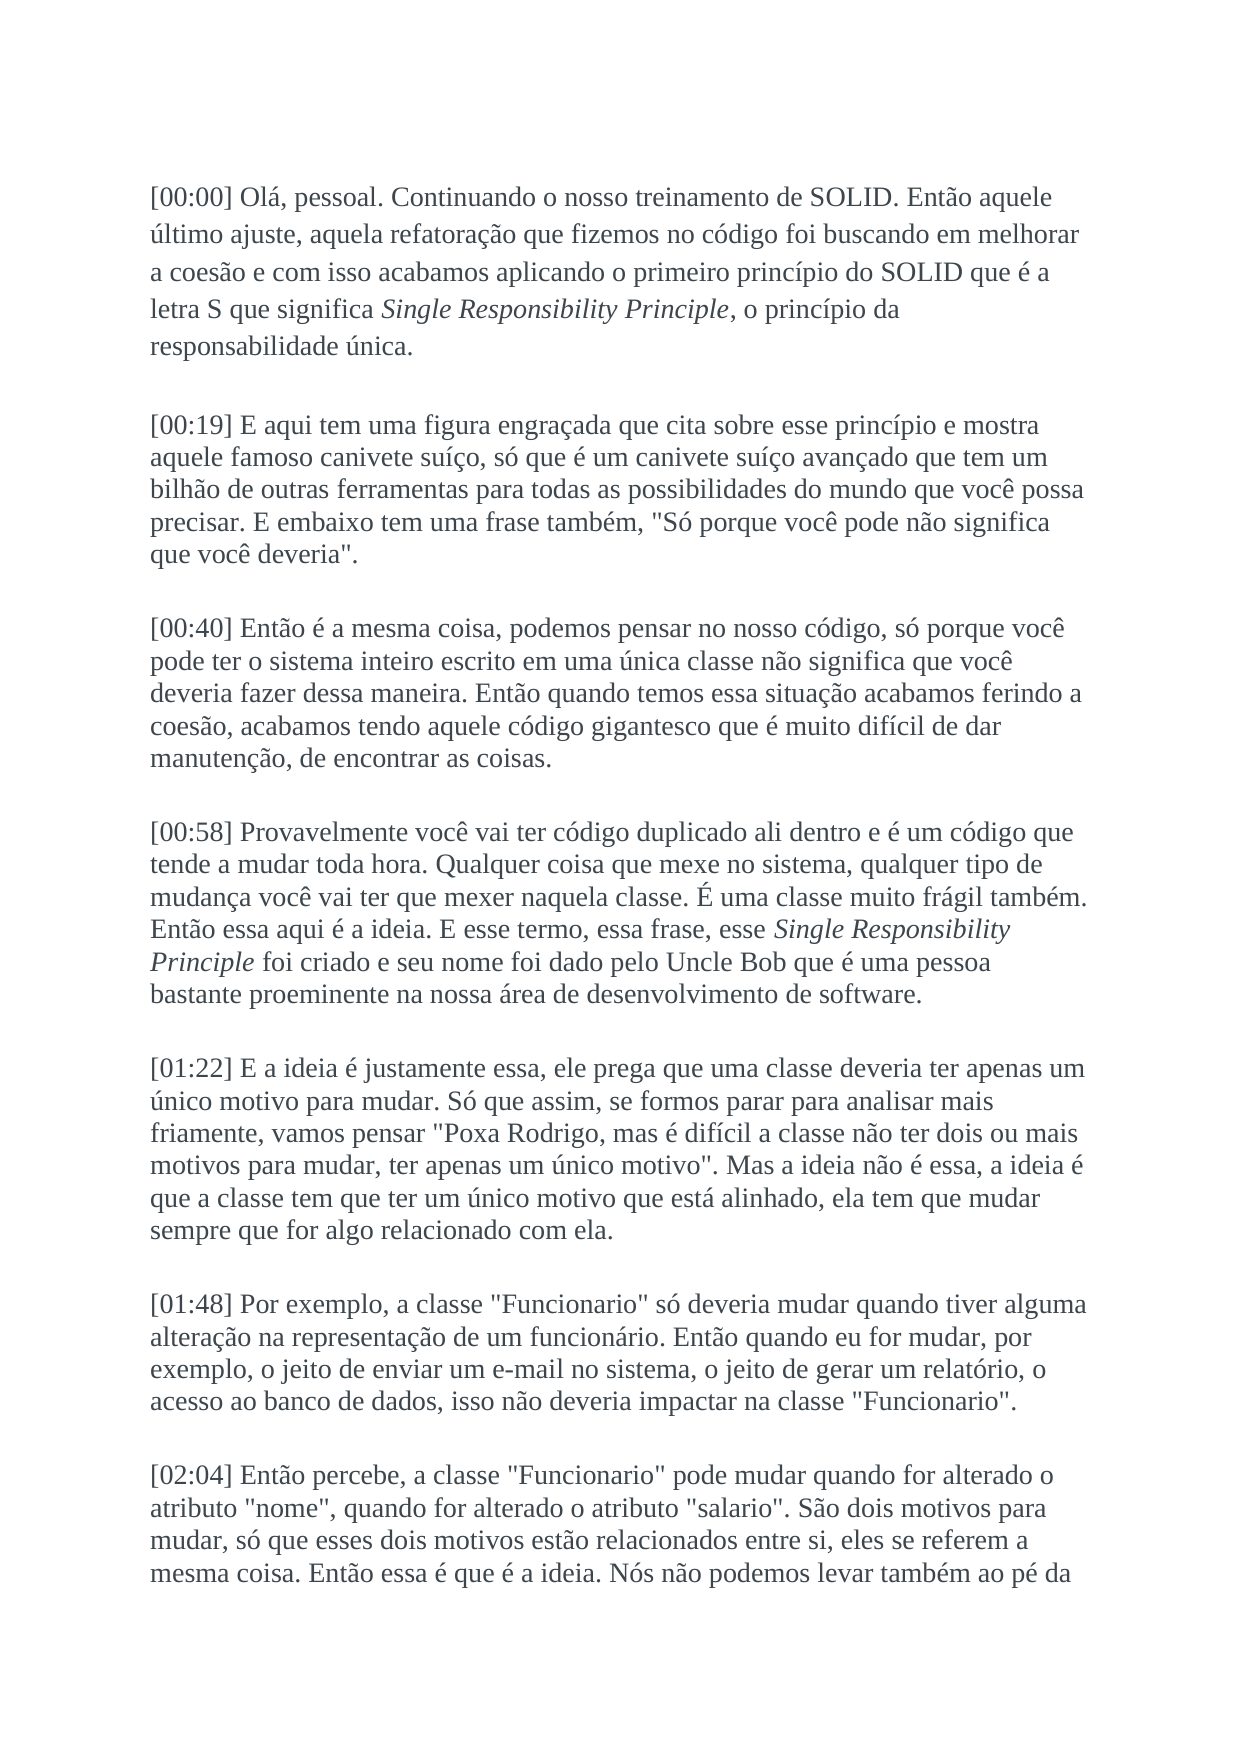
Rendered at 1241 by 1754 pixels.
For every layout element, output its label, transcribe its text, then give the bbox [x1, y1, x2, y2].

text [00:00] Olá, pessoal. Continuando o nosso treinamento de SOLID. Então aquele último ajuste, aquela refatoração que fizemos no código foi buscando em melhorar a coesão e com isso acabamos aplicando o primeiro princípio do SOLID que é a letra S que significa Single Responsibility Principle, o princípio da responsabilidade única. [150, 180, 1090, 361]
text [01:22] E a ideia é justamente essa, ele prega que uma classe deveria ter apenas um único motivo para mudar. Só que assim, se formos parar para analisar mais friamente, vamos pensar "Poxa Rodrigo, mas é difícil a classe não ter dois ou mais motivos para mudar, ter apenas um único motivo". Mas a ideia não é essa, a ideia é que a classe tem que ter um único motivo que está alinhado, ela tem que mudar sempre que for algo relacionado com ela. [150, 1051, 1090, 1246]
text [00:58] Provavelmente você vai ter código duplicado ali dentro e é um código que tende a mudar toda hora. Qualquer coisa que mexe no sistema, qualquer tipo de mudança você vai ter que mexer naquela classe. É uma classe muito frágil também. Então essa aqui é a ideia. E esse termo, essa frase, esse Single Responsibility Principle foi criado e seu nome foi dado pelo Uncle Bob que é uma pessoa bastante proeminente na nossa área de desenvolvimento de software. [150, 815, 1090, 1009]
text [01:48] Por exemplo, a classe "Funcionario" só deveria mudar quando tiver alguma alteração na representação de um funcionário. Então quando eu for mudar, por exemplo, o jeito de enviar um e-mail no sistema, o jeito de gerar um relatório, o acesso ao banco de dados, isso não deveria impactar na classe "Funcionario". [150, 1287, 1090, 1417]
text [00:40] Então é a mesma coisa, podemos pensar no nosso código, só porque você pode ter o sistema inteiro escrito em uma única classe não significa que você deveria fazer dessa maneira. Então quando temos essa situação acabamos ferindo a coesão, acabamos tendo aquele código gigantesco que é muito difícil de dar manutenção, de encontrar as coisas. [150, 611, 1090, 773]
text [02:04] Então percebe, a classe "Funcionario" pode mudar quando for alterado o atributo "nome", quando for alterado o atributo "salario". São dois motivos para mudar, só que esses dois motivos estão relacionados entre si, eles se referem a mesma coisa. Então essa é que é a ideia. Nós não podemos levar também ao pé da [150, 1458, 1090, 1588]
text [00:19] E aqui tem uma figura engraçada que cita sobre esse princípio e mostra aquele famoso canivete suíço, só que é um canivete suíço avançado que tem um bilhão de outras ferramentas para todas as possibilidades do mundo que você possa precisar. E embaixo tem uma frase também, "Só porque você pode não significa que você deveria". [150, 408, 1090, 570]
